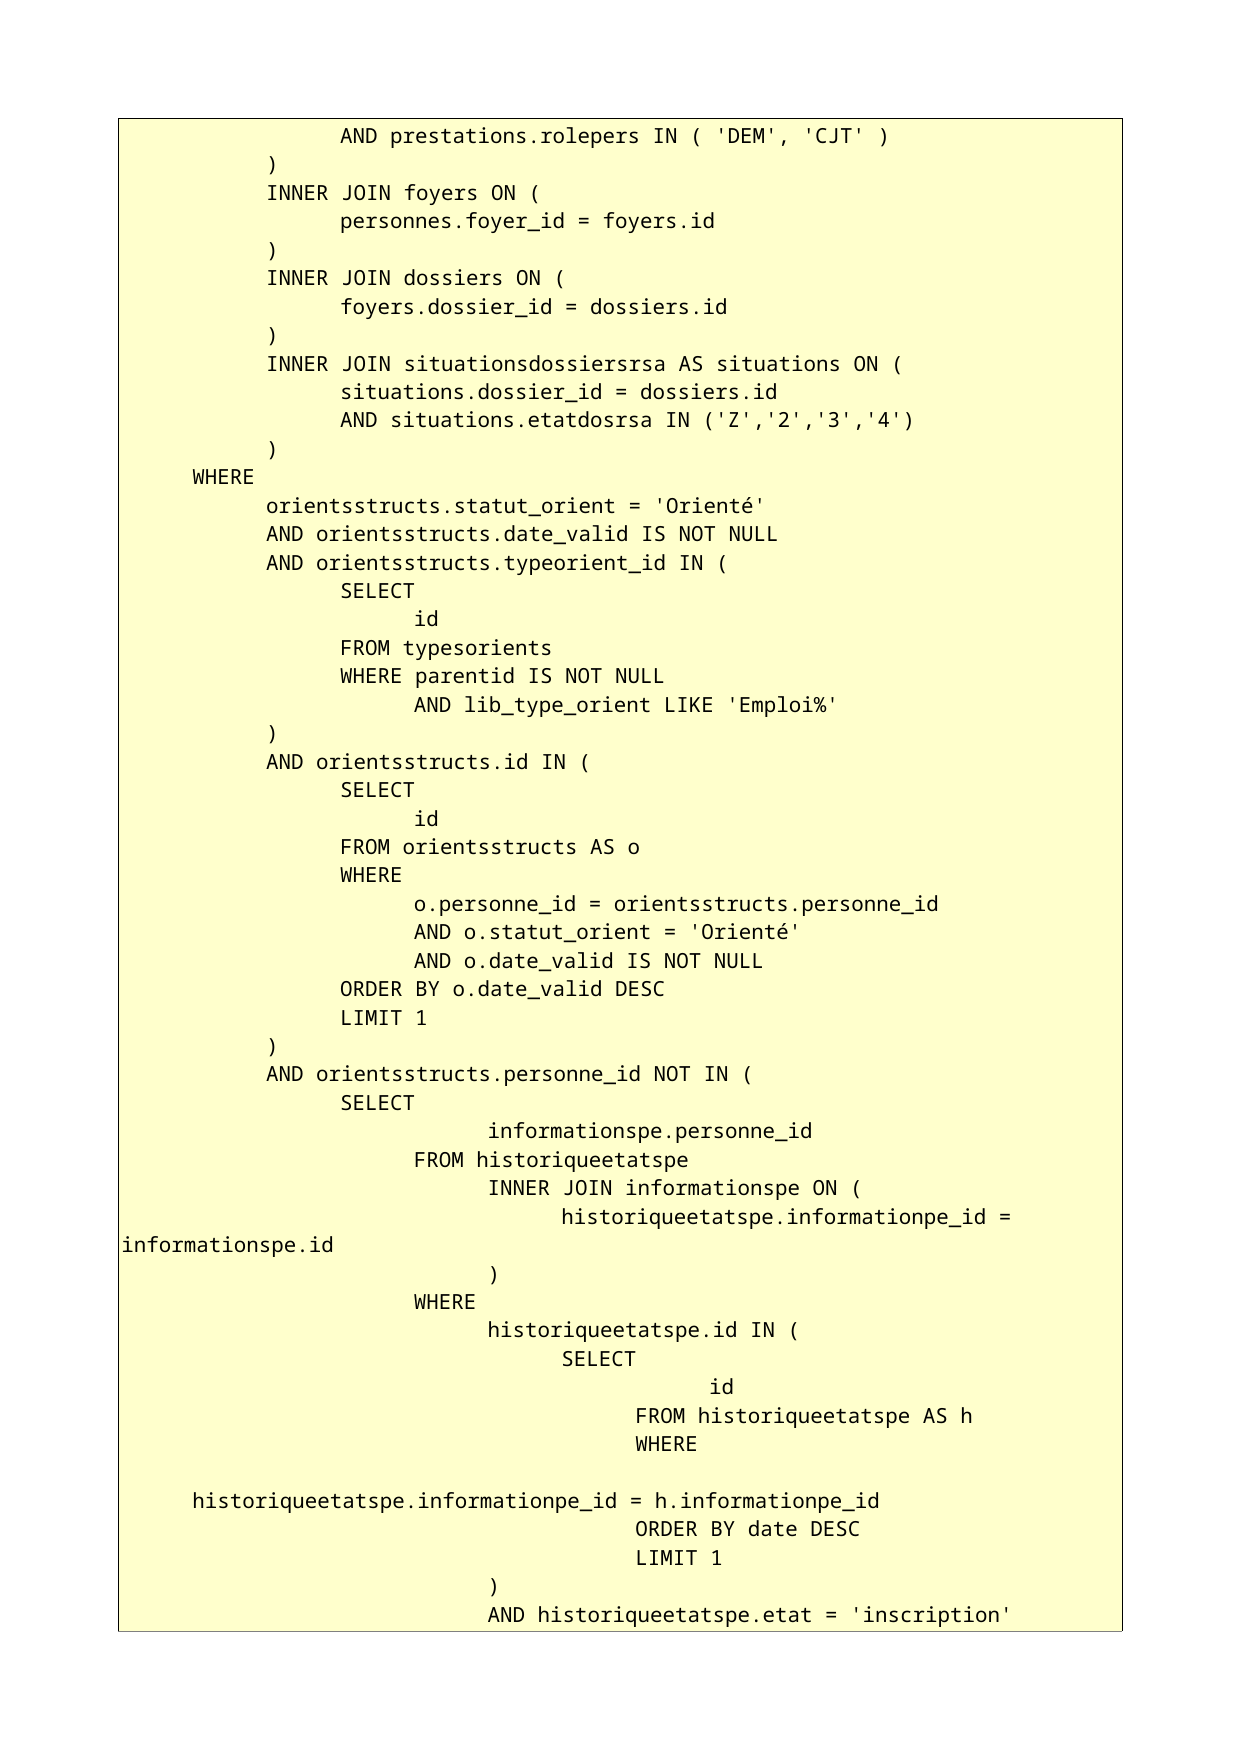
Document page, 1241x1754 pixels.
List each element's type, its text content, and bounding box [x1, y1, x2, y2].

text LIMIT 1 [119, 1540, 1122, 1568]
text INNER JOIN informationspe ON ( [119, 1170, 1122, 1199]
text INNER JOIN dossiers ON ( [119, 260, 1122, 289]
text LIMIT 1 [119, 1000, 1122, 1028]
text SELECT [119, 573, 1122, 602]
text ) [119, 1028, 1122, 1057]
text SELECT [119, 1341, 1122, 1369]
text ) [119, 317, 1122, 346]
text FROM orientsstructs AS o [119, 829, 1122, 857]
text o.personne_id = orientsstructs.personne_id [119, 886, 1122, 914]
text id [119, 602, 1122, 630]
text foyers.dossier_id = dossiers.id [119, 289, 1122, 317]
text historiqueetatspe.informationpe_id = h.informationpe_id [119, 1455, 1122, 1512]
text WHERE [119, 1284, 1122, 1312]
text ) [119, 1256, 1122, 1284]
text FROM historiqueetatspe AS h [119, 1398, 1122, 1426]
text SELECT [119, 772, 1122, 801]
text ) [119, 715, 1122, 744]
text ORDER BY o.date_valid DESC [119, 971, 1122, 1000]
text id [119, 1369, 1122, 1398]
text ) [119, 147, 1122, 175]
text WHERE parentid IS NOT NULL [119, 658, 1122, 687]
text AND o.statut_orient = 'Orienté' [119, 914, 1122, 943]
text WHERE [119, 459, 1122, 488]
text WHERE [119, 857, 1122, 886]
text orientsstructs.statut_orient = 'Orienté' [119, 488, 1122, 516]
text ) [119, 431, 1122, 459]
text AND orientsstructs.id IN ( [119, 744, 1122, 772]
text SELECT [119, 1085, 1122, 1113]
text ) [119, 1568, 1122, 1597]
text historiqueetatspe.informationpe_id = informationspe.id [119, 1199, 1122, 1256]
text AND o.date_valid IS NOT NULL [119, 943, 1122, 971]
text ORDER BY date DESC [119, 1512, 1122, 1540]
text AND prestations.rolepers IN ( 'DEM', 'CJT' ) [119, 119, 1122, 147]
text ) [119, 232, 1122, 260]
text INNER JOIN situationsdossiersrsa AS situations ON ( [119, 346, 1122, 374]
text FROM historiqueetatspe [119, 1142, 1122, 1170]
text situations.dossier_id = dossiers.id [119, 374, 1122, 402]
text AND orientsstructs.typeorient_id IN ( [119, 545, 1122, 573]
text informationspe.personne_id [119, 1113, 1122, 1142]
text AND lib_type_orient LIKE 'Emploi%' [119, 687, 1122, 715]
text AND orientsstructs.personne_id NOT IN ( [119, 1057, 1122, 1085]
text historiqueetatspe.id IN ( [119, 1312, 1122, 1341]
text id [119, 801, 1122, 829]
text INNER JOIN foyers ON ( [119, 175, 1122, 203]
text AND situations.etatdosrsa IN ('Z','2','3','4') [119, 402, 1122, 431]
text FROM typesorients [119, 630, 1122, 658]
text AND historiqueetatspe.etat = 'inscription' [119, 1597, 1122, 1631]
text personnes.foyer_id = foyers.id [119, 203, 1122, 232]
text WHERE [119, 1426, 1122, 1455]
text AND orientsstructs.date_valid IS NOT NULL [119, 516, 1122, 545]
